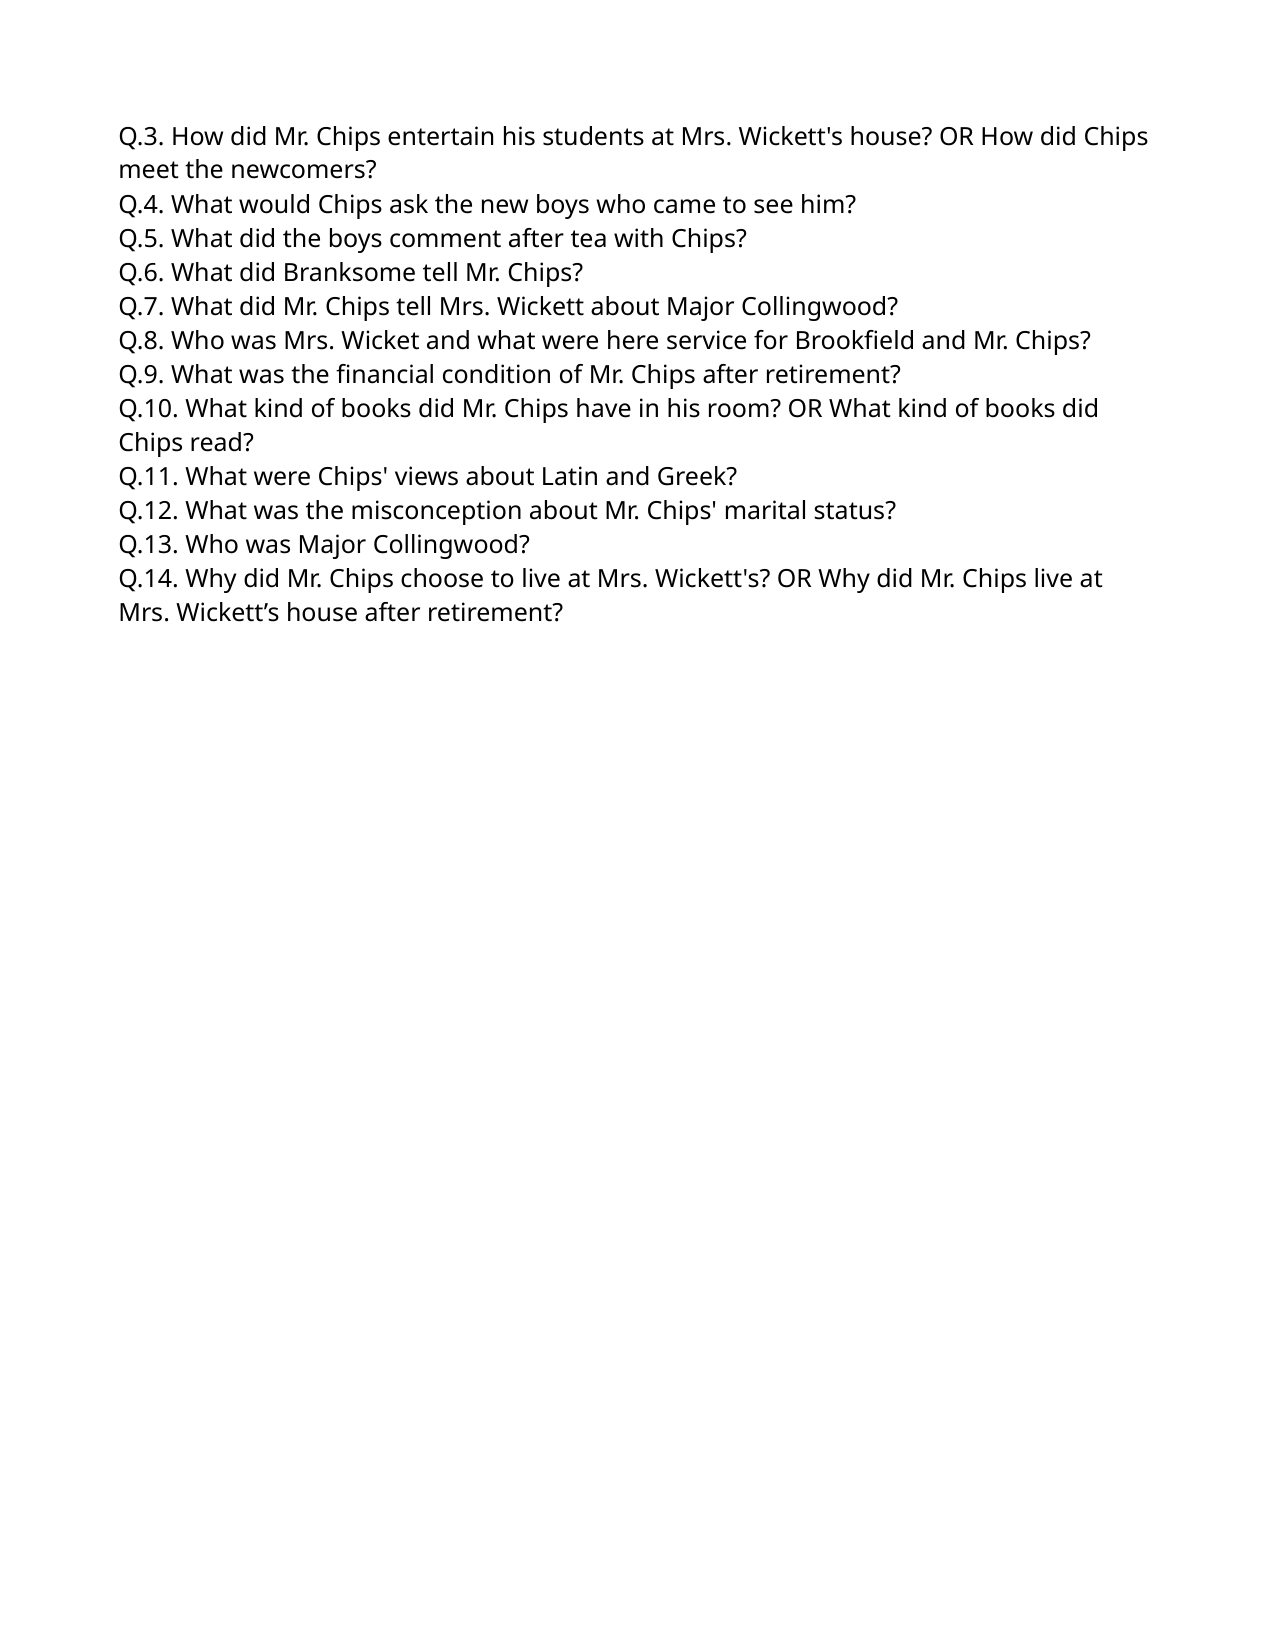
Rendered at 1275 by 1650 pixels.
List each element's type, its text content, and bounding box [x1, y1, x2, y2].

text Q.3. How did Mr. Chips entertain his students at Mrs. Wickett's house? OR How did Chips meet the newcomers? [118, 118, 1157, 186]
text Q.5. What did the boys comment after tea with Chips? [118, 220, 1157, 254]
text Q.6. What did Branksome tell Mr. Chips? [118, 254, 1157, 288]
text Q.11. What were Chips' views about Latin and Greek? [118, 459, 1157, 493]
text Q.13. Who was Major Collingwood? [118, 527, 1157, 561]
text Q.14. Why did Mr. Chips choose to live at Mrs. Wickett's? OR Why did Mr. Chips live at Mrs. Wickett’s house after retirement? [118, 561, 1157, 629]
text Q.12. What was the misconception about Mr. Chips' marital status? [118, 493, 1157, 527]
text Q.10. What kind of books did Mr. Chips have in his room? OR What kind of books did Chips read? [118, 391, 1157, 459]
text Q.9. What was the financial condition of Mr. Chips after retirement? [118, 357, 1157, 391]
text Q.7. What did Mr. Chips tell Mrs. Wickett about Major Collingwood? [118, 288, 1157, 322]
text Q.4. What would Chips ask the new boys who came to see him? [118, 186, 1157, 220]
text Q.8. Who was Mrs. Wicket and what were here service for Brookfield and Mr. Chips? [118, 322, 1157, 357]
